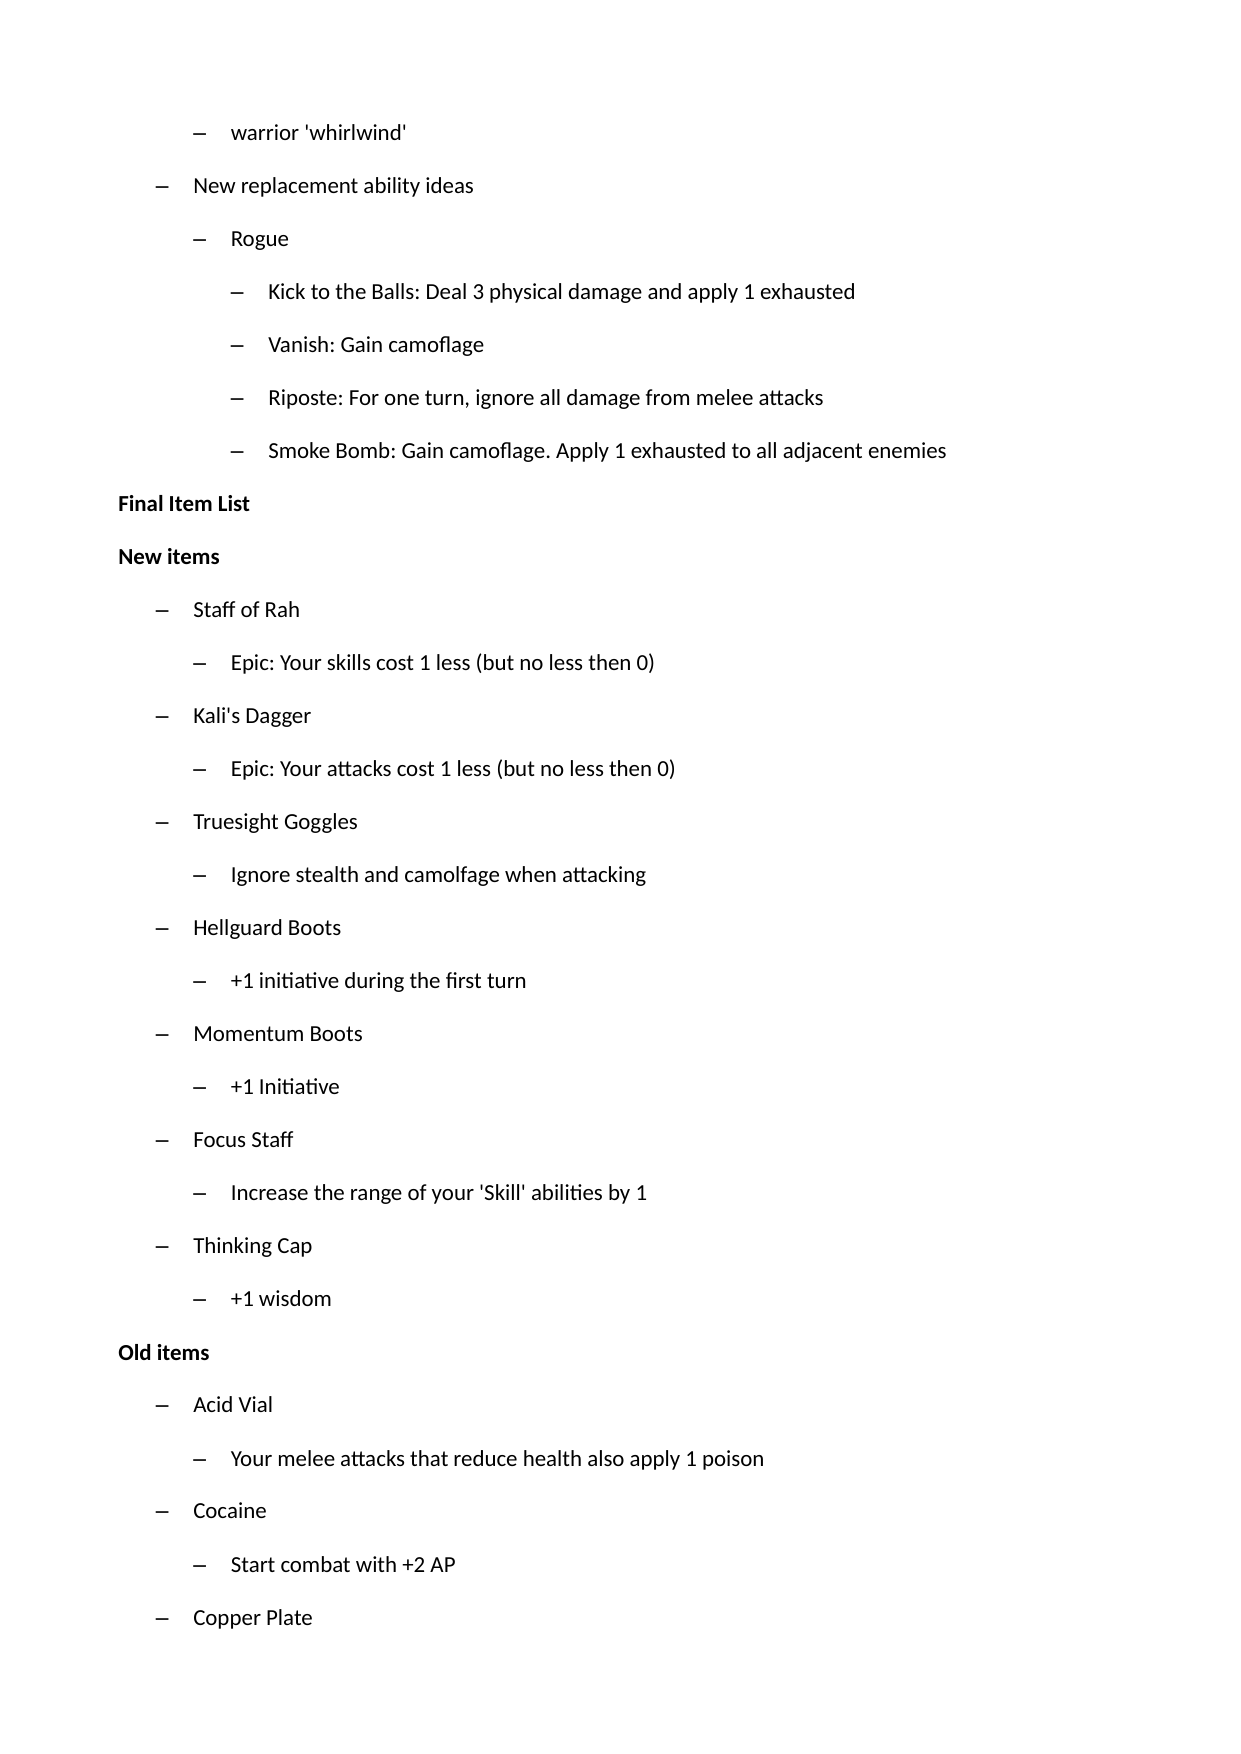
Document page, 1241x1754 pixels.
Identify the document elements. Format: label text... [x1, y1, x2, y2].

list Staff of Rah [156, 595, 1122, 623]
list Kali's Dagger [156, 701, 1122, 729]
list Thinking Cap [156, 1232, 1122, 1259]
list Epic: Your skills cost 1 less (but no less then 0) [193, 648, 1122, 676]
list Focus Staff [156, 1126, 1122, 1153]
text New items [118, 542, 1122, 570]
list +1 initiative during the first turn [193, 966, 1122, 994]
text Final Item List [118, 489, 1122, 517]
list Ignore stealth and camolfage when attacking [193, 860, 1122, 888]
list Riposte: For one turn, ignore all damage from melee attacks [231, 383, 1122, 411]
list Hellguard Boots [156, 913, 1122, 941]
list Cocaine [156, 1497, 1122, 1525]
list New replacement ability ideas [156, 171, 1122, 199]
list Truesight Goggles [156, 807, 1122, 835]
list Your melee attacks that reduce health also apply 1 poison [193, 1444, 1122, 1472]
list +1 Initiative [193, 1072, 1122, 1101]
list Rogue [193, 224, 1122, 252]
list Kick to the Balls: Deal 3 physical damage and apply 1 exhausted [231, 277, 1122, 305]
list Smoke Bomb: Gain camoflage. Apply 1 exhausted to all adjacent enemies [231, 436, 1122, 464]
list Increase the range of your 'Skill' abilities by 1 [193, 1178, 1122, 1207]
list Copper Plate [156, 1603, 1122, 1631]
list +1 wisdom [193, 1284, 1122, 1313]
list Acid Vial [156, 1391, 1122, 1419]
list Momentum Boots [156, 1019, 1122, 1047]
list Vanish: Gain camoflage [231, 330, 1122, 358]
list Start combat with +2 AP [193, 1550, 1122, 1578]
list warrior 'whirlwind' [193, 118, 1122, 146]
text Old items [118, 1338, 1122, 1366]
list Epic: Your attacks cost 1 less (but no less then 0) [193, 754, 1122, 782]
